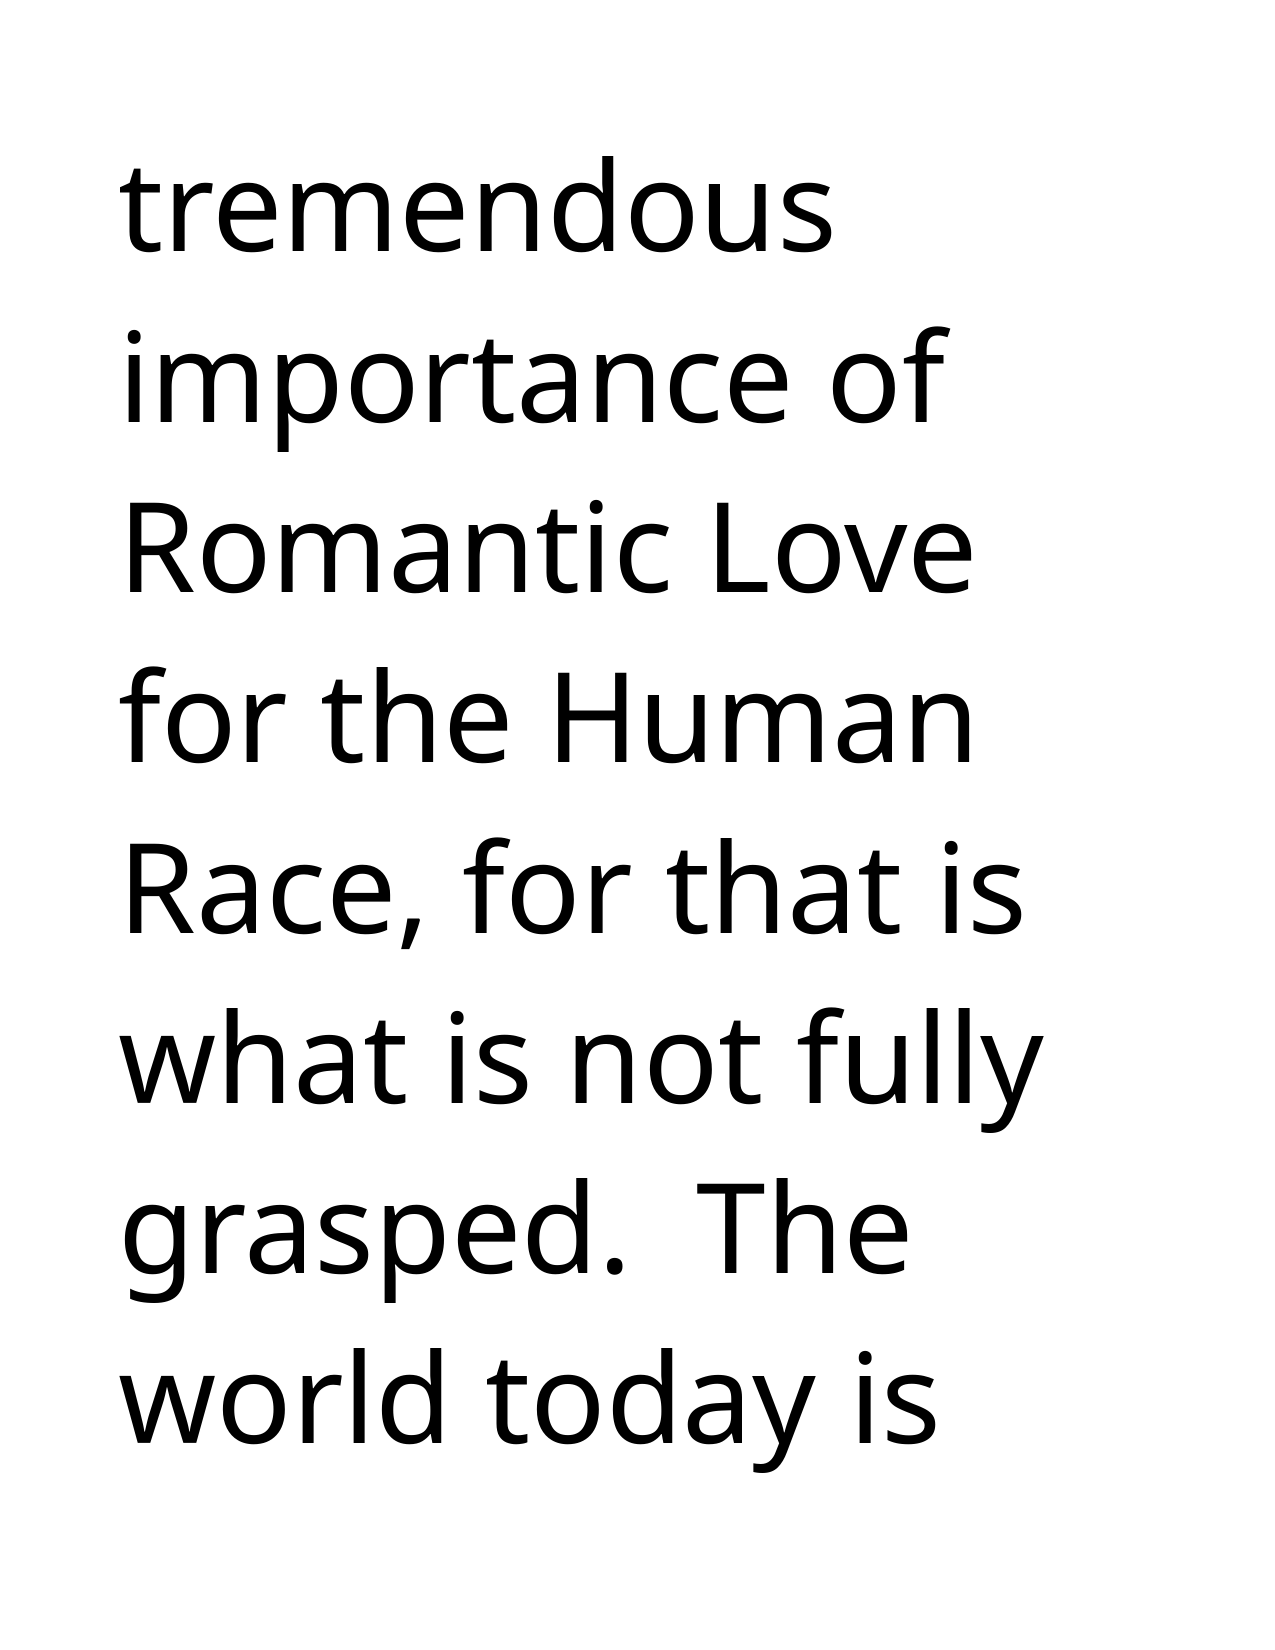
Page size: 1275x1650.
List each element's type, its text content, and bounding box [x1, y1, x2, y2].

text tremendous importance of Romantic Love for the Human Race, for that is what is not fully grasped. The world today is [118, 118, 1157, 1481]
